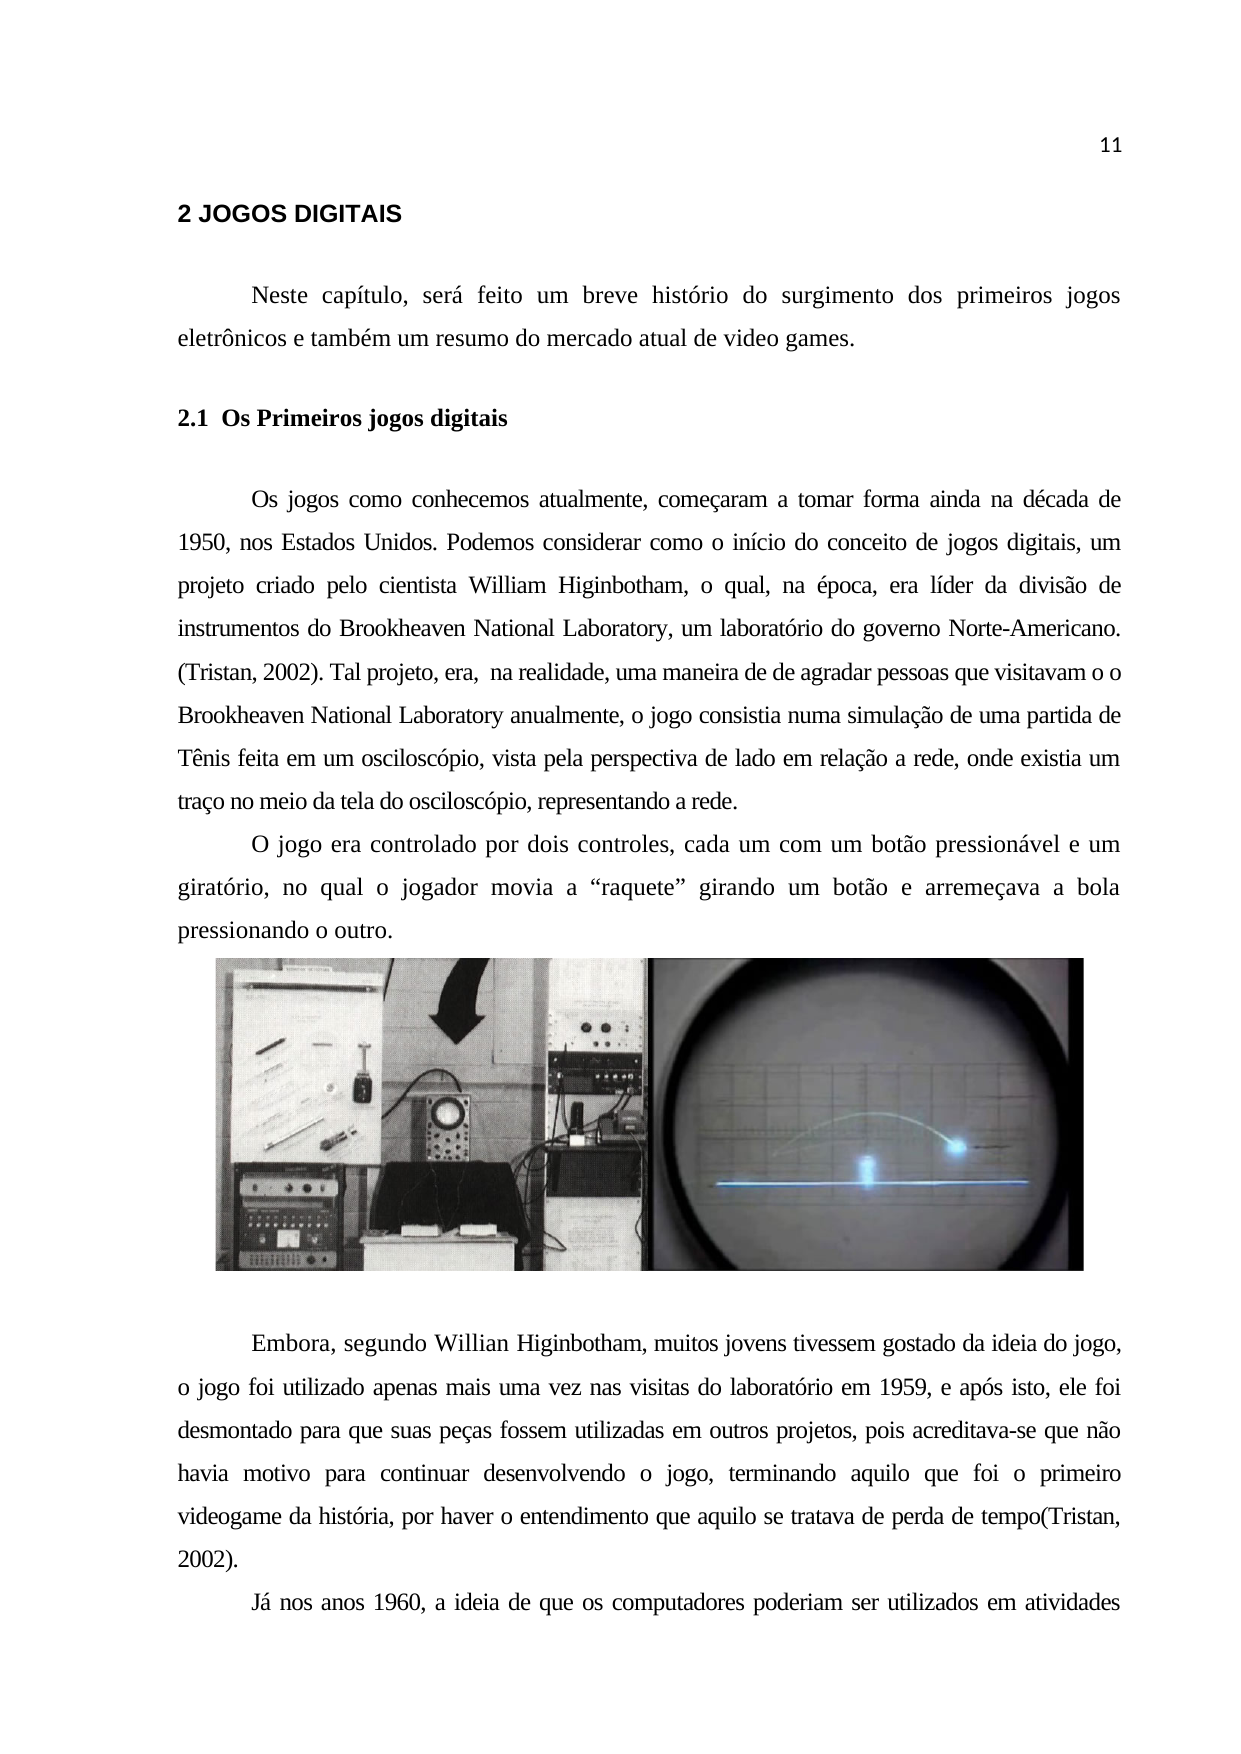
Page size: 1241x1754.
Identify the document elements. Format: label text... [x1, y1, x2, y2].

subtitle 2.1 Os Primeiros jogos digitais [177, 403, 1122, 432]
list JOGOS DIGITAIS [177, 199, 1122, 228]
text Neste capítulo, será feito um breve histório do surgimento dos primeiros jogos eletrônicos e também um resumo do mercado atual de video games. [177, 280, 1122, 352]
text Embora, segundo Willian Higinbotham, muitos jovens tivessem gostado da ideia do jogo, o jogo foi utilizado apenas mais uma vez nas visitas do laboratório em 1959, e após isto, ele foi desmontado para que suas peças fossem utilizadas em outros projetos, pois acreditava-se que não havia motivo para continuar desenvolvendo o jogo, terminando aquilo que foi o primeiro videogame da história, por haver o entendimento que aquilo se tratava de perda de tempo(Tristan, 2002). [177, 958, 1122, 1573]
text Os jogos como conhecemos atualmente, começaram a tomar forma ainda na década de 1950, nos Estados Unidos. Podemos considerar como o início do conceito de jogos digitais, um projeto criado pelo cientista William Higinbotham, o qual, na época, era líder da divisão de instrumentos do Brookheaven National Laboratory, um laboratório do governo Norte-Americano.(Tristan, 2002). Tal projeto, era, na realidade, uma maneira de de agradar pessoas que visitavam o o Brookheaven National Laboratory anualmente, o jogo consistia numa simulação de uma partida de Tênis feita em um osciloscópio, vista pela perspectiva de lado em relação a rede, onde existia um traço no meio da tela do osciloscópio, representando a rede. [177, 484, 1122, 815]
picture [215, 958, 1084, 1271]
text O jogo era controlado por dois controles, cada um com um botão pressionável e um giratório, no qual o jogador movia a “raquete” girando um botão e arremeçava a bola pressionando o outro. [177, 829, 1122, 944]
text Já nos anos 1960, a ideia de que os computadores poderiam ser utilizados em atividades [177, 1587, 1122, 1616]
